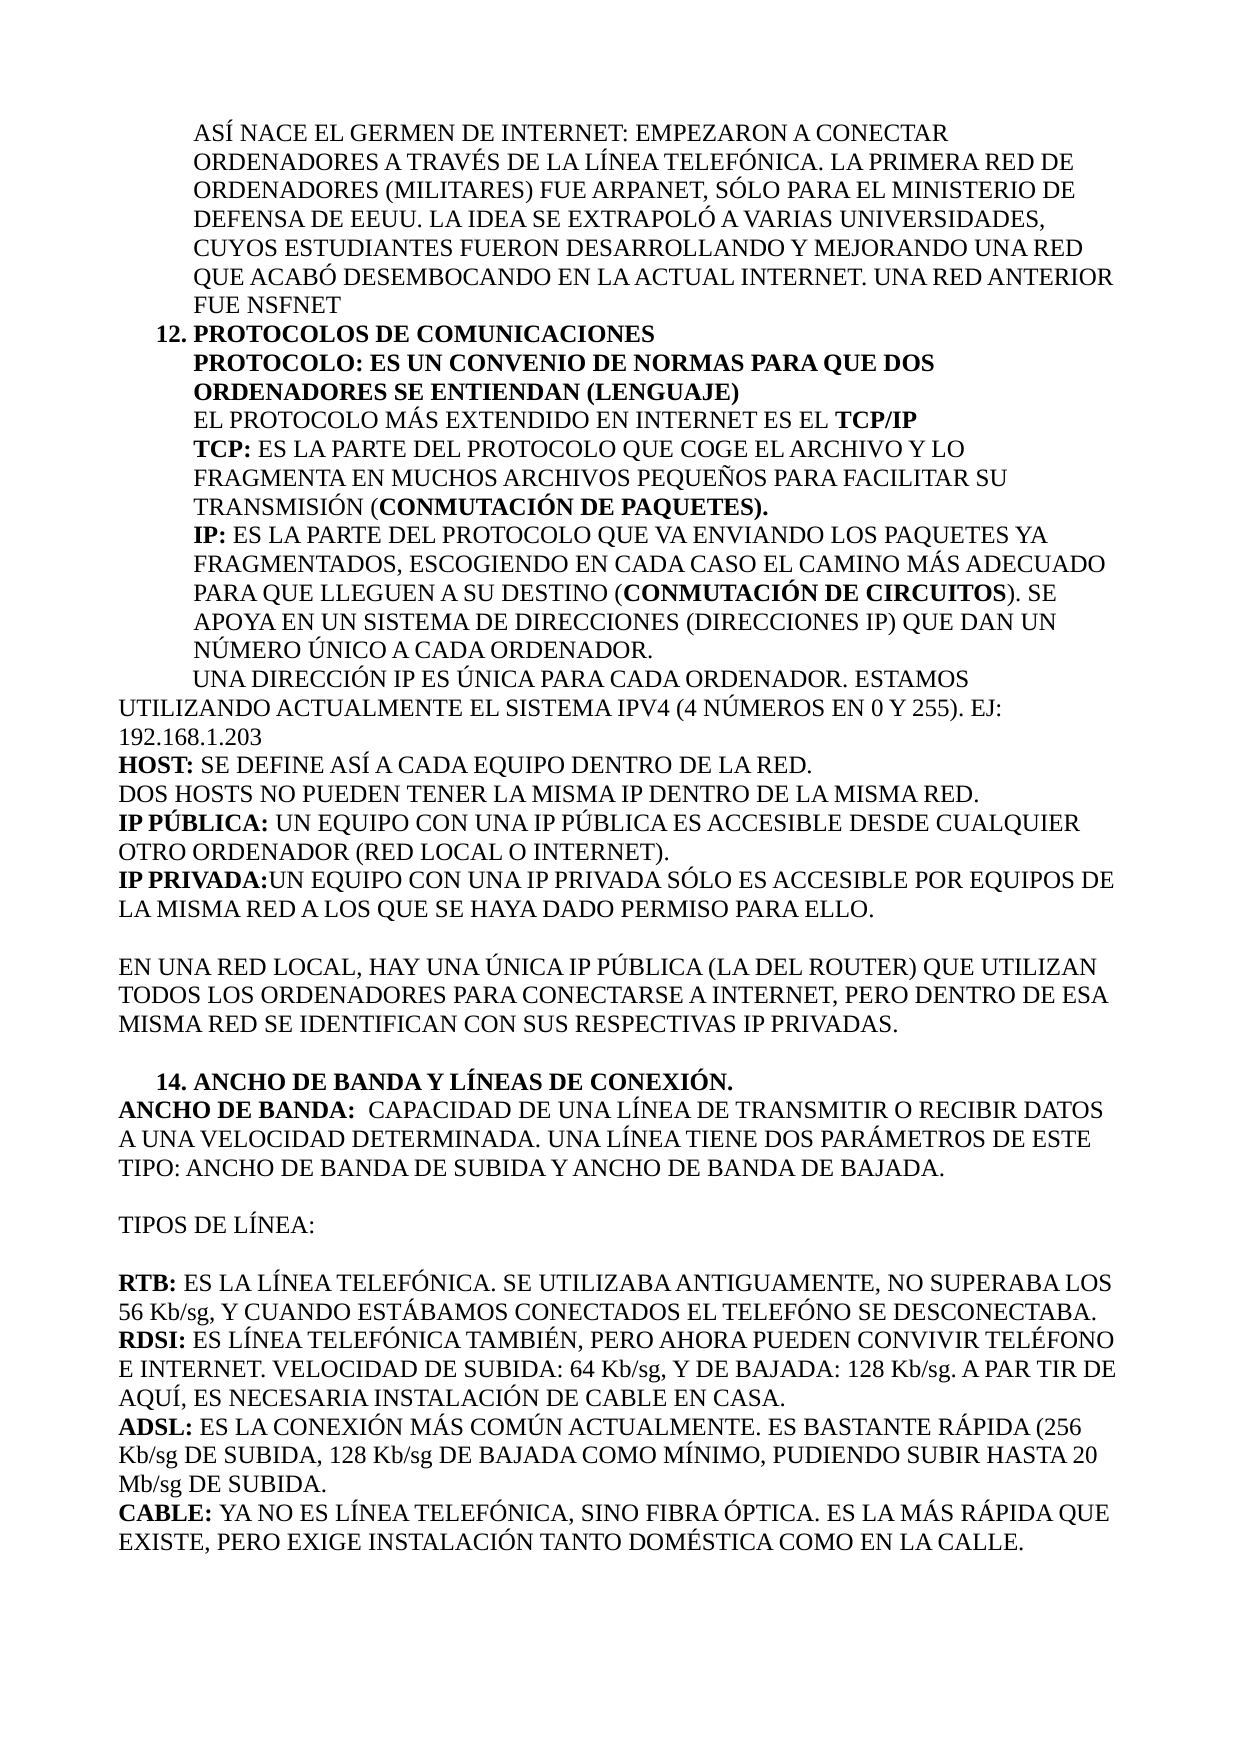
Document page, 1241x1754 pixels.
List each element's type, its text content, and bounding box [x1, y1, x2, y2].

text EN UNA RED LOCAL, HAY UNA ÚNICA IP PÚBLICA (LA DEL ROUTER) QUE UTILIZAN TODOS LOS ORDENADORES PARA CONECTARSE A INTERNET, PERO DENTRO DE ESA MISMA RED SE IDENTIFICAN CON SUS RESPECTIVAS IP PRIVADAS. [118, 952, 1122, 1038]
list EL PROTOCOLO MÁS EXTENDIDO EN INTERNET ES EL TCP/IP [156, 406, 1122, 434]
list ANCHO DE BANDA Y LÍNEAS DE CONEXIÓN. [156, 1067, 1122, 1096]
text HOST: SE DEFINE ASÍ A CADA EQUIPO DENTRO DE LA RED. [118, 751, 1122, 779]
text UNA DIRECCIÓN IP ES ÚNICA PARA CADA ORDENADOR. ESTAMOS UTILIZANDO ACTUALMENTE EL SISTEMA IPV4 (4 NÚMEROS EN 0 Y 255). EJ: 192.168.1.203 [118, 664, 1122, 751]
text IP PÚBLICA: UN EQUIPO CON UNA IP PÚBLICA ES ACCESIBLE DESDE CUALQUIER OTRO ORDENADOR (RED LOCAL O INTERNET). [118, 808, 1122, 866]
text ANCHO DE BANDA: CAPACIDAD DE UNA LÍNEA DE TRANSMITIR O RECIBIR DATOS A UNA VELOCIDAD DETERMINADA. UNA LÍNEA TIENE DOS PARÁMETROS DE ESTE TIPO: ANCHO DE BANDA DE SUBIDA Y ANCHO DE BANDA DE BAJADA. [118, 1096, 1122, 1182]
text IP PRIVADA:UN EQUIPO CON UNA IP PRIVADA SÓLO ES ACCESIBLE POR EQUIPOS DE LA MISMA RED A LOS QUE SE HAYA DADO PERMISO PARA ELLO. [118, 866, 1122, 923]
list PROTOCOLO: ES UN CONVENIO DE NORMAS PARA QUE DOS ORDENADORES SE ENTIENDAN (LENGUAJE) [156, 348, 1122, 406]
text ADSL: ES LA CONEXIÓN MÁS COMÚN ACTUALMENTE. ES BASTANTE RÁPIDA (256 Kb/sg DE SUBIDA, 128 Kb/sg DE BAJADA COMO MÍNIMO, PUDIENDO SUBIR HASTA 20 Mb/sg DE SUBIDA. [118, 1412, 1122, 1498]
list TCP: ES LA PARTE DEL PROTOCOLO QUE COGE EL ARCHIVO Y LO FRAGMENTA EN MUCHOS ARCHIVOS PEQUEÑOS PARA FACILITAR SU TRANSMISIÓN (CONMUTACIÓN DE PAQUETES). [156, 434, 1122, 521]
text RDSI: ES LÍNEA TELEFÓNICA TAMBIÉN, PERO AHORA PUEDEN CONVIVIR TELÉFONO E INTERNET. VELOCIDAD DE SUBIDA: 64 Kb/sg, Y DE BAJADA: 128 Kb/sg. A PAR TIR DE AQUÍ, ES NECESARIA INSTALACIÓN DE CABLE EN CASA. [118, 1326, 1122, 1412]
text CABLE: YA NO ES LÍNEA TELEFÓNICA, SINO FIBRA ÓPTICA. ES LA MÁS RÁPIDA QUE EXISTE, PERO EXIGE INSTALACIÓN TANTO DOMÉSTICA COMO EN LA CALLE. [118, 1498, 1122, 1556]
text RTB: ES LA LÍNEA TELEFÓNICA. SE UTILIZABA ANTIGUAMENTE, NO SUPERABA LOS 56 Kb/sg, Y CUANDO ESTÁBAMOS CONECTADOS EL TELEFÓNO SE DESCONECTABA. [118, 1268, 1122, 1326]
text TIPOS DE LÍNEA: [118, 1211, 1122, 1239]
text DOS HOSTS NO PUEDEN TENER LA MISMA IP DENTRO DE LA MISMA RED. [118, 779, 1122, 808]
list IP: ES LA PARTE DEL PROTOCOLO QUE VA ENVIANDO LOS PAQUETES YA FRAGMENTADOS, ESCOGIENDO EN CADA CASO EL CAMINO MÁS ADECUADO PARA QUE LLEGUEN A SU DESTINO (CONMUTACIÓN DE CIRCUITOS). SE APOYA EN UN SISTEMA DE DIRECCIONES (DIRECCIONES IP) QUE DAN UN NÚMERO ÚNICO A CADA ORDENADOR. [156, 521, 1122, 664]
list ASÍ NACE EL GERMEN DE INTERNET: EMPEZARON A CONECTAR ORDENADORES A TRAVÉS DE LA LÍNEA TELEFÓNICA. LA PRIMERA RED DE ORDENADORES (MILITARES) FUE ARPANET, SÓLO PARA EL MINISTERIO DE DEFENSA DE EEUU. LA IDEA SE EXTRAPOLÓ A VARIAS UNIVERSIDADES, CUYOS ESTUDIANTES FUERON DESARROLLANDO Y MEJORANDO UNA RED QUE ACABÓ DESEMBOCANDO EN LA ACTUAL INTERNET. UNA RED ANTERIOR FUE NSFNET [156, 118, 1122, 319]
list PROTOCOLOS DE COMUNICACIONES [156, 319, 1122, 348]
